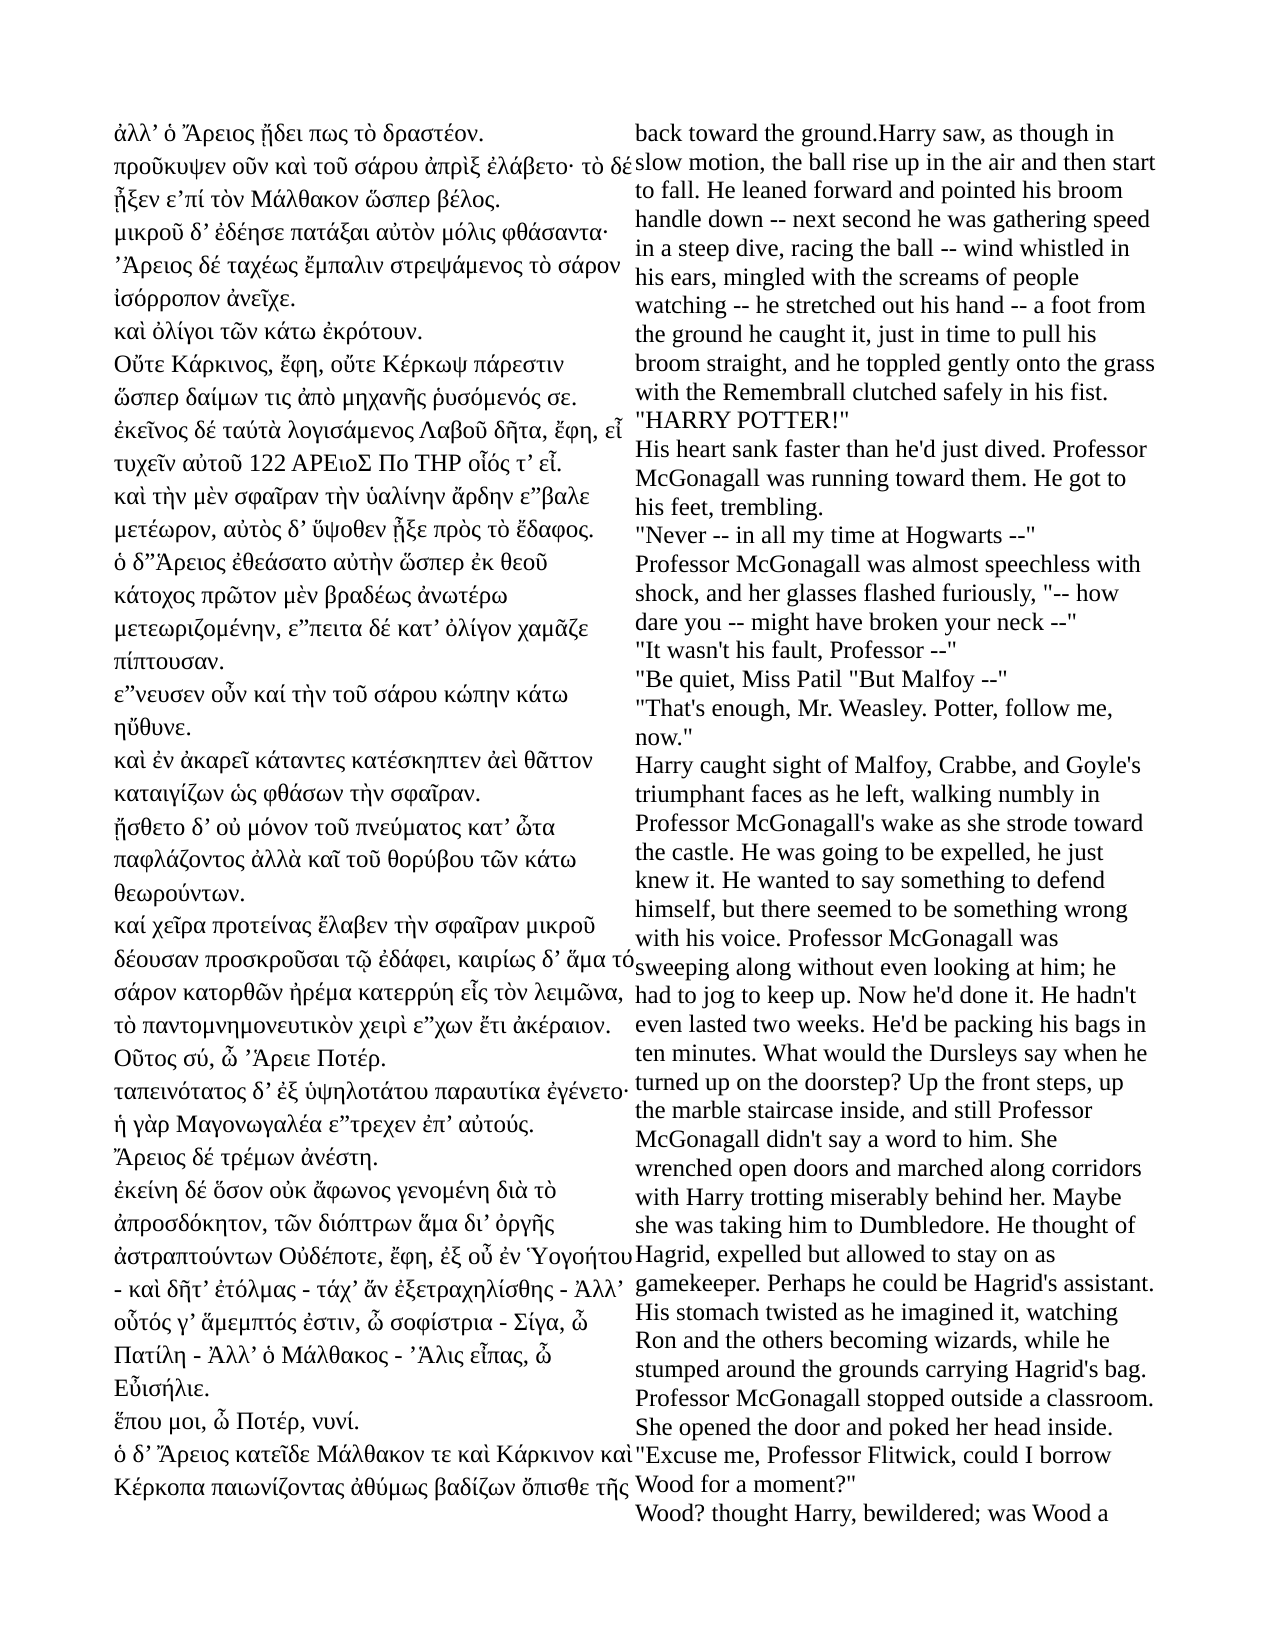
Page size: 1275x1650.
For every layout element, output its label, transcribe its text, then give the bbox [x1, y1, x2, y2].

table_cell ἀλλ’ ὁ Ἄρειος ᾔδει πως τὸ δραστέον. προῦκυψεν οῦν καὶ τοῦ σάρου ἀπρὶξ ἐλάβετο· τὸ δέ ᾖξεν ε’πί τὸν Μάλθακον ὥσπερ βέλος. μικροῦ δ’ ἐδέησε πατάξαι αὐτὸν μόλις φθάσαντα· ’Ἀρειος δέ ταχέως ἔμπαλιν στρεψάμενος τὸ σάρον ἰσόρροπον ἀνεῖχε. καὶ ὀλίγοι τῶν κάτω ἐκρότουν. Οὔτε Κάρκινος, ἔφη, οὔτε Κέρκωψ πάρεστιν ὥσπερ δαίμων τις ἀπὸ μηχανῆς ῥυσόμενός σε. ἐκεῖνος δέ ταύτὰ λογισάμενος Λαβοῦ δῆτα, ἔφη, εἶ τυχεῖν αὐτοῦ 122 ΑΡΕιοΣ Πο ΤΗΡ οἷός τ’ εἶ. καὶ τὴν μὲν σφαῖραν τὴν ὑαλίνην ἄρδην ε”βαλε μετέωρον, αὐτὸς δ’ ὕψοθεν ᾖξε πρὸς τὸ ἔδαφος. ὁ δ”Ἁρειος ἐθεάσατο αὐτὴν ὥσπερ ἐκ θεοῦ κάτοχος πρῶτον μὲν βραδέως ἀνωτέρω μετεωριζομένην, ε”πειτα δέ κατ’ ὀλίγον χαμᾶζε πίπτουσαν. ε”νευσεν οὖν καί τὴν τοῦ σάρου κώπην κάτω ηὔθυνε. καὶ ἐν ἀκαρεῖ κάταντες κατέσκηπτεν ἀεὶ θᾶττον καταιγίζων ὡς φθάσων τὴν σφαῖραν. ᾔσθετο δ’ οὐ μόνον τοῦ πνεύματος κατ’ ὦτα παφλάζοντος ἀλλὰ καῖ τοῦ θορύβου τῶν κάτω θεωρούντων. καί χεῖρα προτείνας ἔλαβεν τὴν σφαῖραν μικροῦ δέουσαν προσκροῦσαι τῷ ἐδάφει, καιρίως δ’ ἅμα τό σάρον κατορθῶν ἠρέμα κατερρύη εἷς τὸν λειμῶνα, τὸ παντομνημονευτικὸν χειρὶ ε”χων ἔτι ἀκέραιον. Οῦτος σύ, ὦ ’Ἁρειε Ποτέρ. ταπεινότατος δ’ ἐξ ὑψηλοτάτου παραυτίκα ἐγένετο· ἡ γὰρ Μαγονωγαλέα ε”τρεχεν ἐπ’ αὐτούς. Ἄρειος δέ τρέμων ἀνέστη. ἐκείνη δέ ὅσον οὐκ ἄφωνος γενομένη διὰ τὸ ἀπροσδόκητον, τῶν διόπτρων ἅμα δι’ ὀργῆς ἀστραπτούντων Οὐδέποτε, ἔφη, ἐξ οὖ ἐν Ὑογοήτου - καὶ δῆτ’ ἐτόλμας - τάχ’ ἄν ἐξετραχηλίσθης - Ἀλλ’ οὗτός γ’ ἅμεμπτός ἐστιν, ὦ σοφίστρια - Σίγα, ὦ Πατίλη - Ἀλλ’ ὁ Μάλθακος - ’Ἁλις εἶπας, ὦ Εὖισήλιε. ἕπου μοι, ὦ Ποτέρ, νυνί. ὁ δ’ Ἄρειος κατεῖδε Μάλθακον τε καὶ Κάρκινον καὶ Κέρκοπα παιωνίζοντας ἀθύμως βαδίζων ὄπισθε τῆς [114, 118, 635, 1527]
table_cell back toward the ground.Harry saw, as though in slow motion, the ball rise up in the air and then start to fall. He leaned forward and pointed his broom handle down -- next second he was gathering speed in a steep dive, racing the ball -- wind whistled in his ears, mingled with the screams of people watching -- he stretched out his hand -- a foot from the ground he caught it, just in time to pull his broom straight, and he toppled gently onto the grass with the Remembrall clutched safely in his fist. "HARRY POTTER!" His heart sank faster than he'd just dived. Professor McGonagall was running toward them. He got to his feet, trembling. "Never -- in all my time at Hogwarts --" Professor McGonagall was almost speechless with shock, and her glasses flashed furiously, "-- how dare you -- might have broken your neck --" "It wasn't his fault, Professor --" "Be quiet, Miss Patil "But Malfoy --" "That's enough, Mr. Weasley. Potter, follow me, now." Harry caught sight of Malfoy, Crabbe, and Goyle's triumphant faces as he left, walking numbly in Professor McGonagall's wake as she strode toward the castle. He was going to be expelled, he just knew it. He wanted to say something to defend himself, but there seemed to be something wrong with his voice. Professor McGonagall was sweeping along without even looking at him; he had to jog to keep up. Now he'd done it. He hadn't even lasted two weeks. He'd be packing his bags in ten minutes. What would the Dursleys say when he turned up on the doorstep? Up the front steps, up the marble staircase inside, and still Professor McGonagall didn't say a word to him. She wrenched open doors and marched along corridors with Harry trotting miserably behind her. Maybe she was taking him to Dumbledore. He thought of Hagrid, expelled but allowed to stay on as gamekeeper. Perhaps he could be Hagrid's assistant. His stomach twisted as he imagined it, watching Ron and the others becoming wizards, while he stumped around the grounds carrying Hagrid's bag. Professor McGonagall stopped outside a classroom. She opened the door and poked her head inside. "Excuse me, Professor Flitwick, could I borrow Wood for a moment?" Wood? thought Harry, bewildered; was Wood a [635, 118, 1157, 1527]
